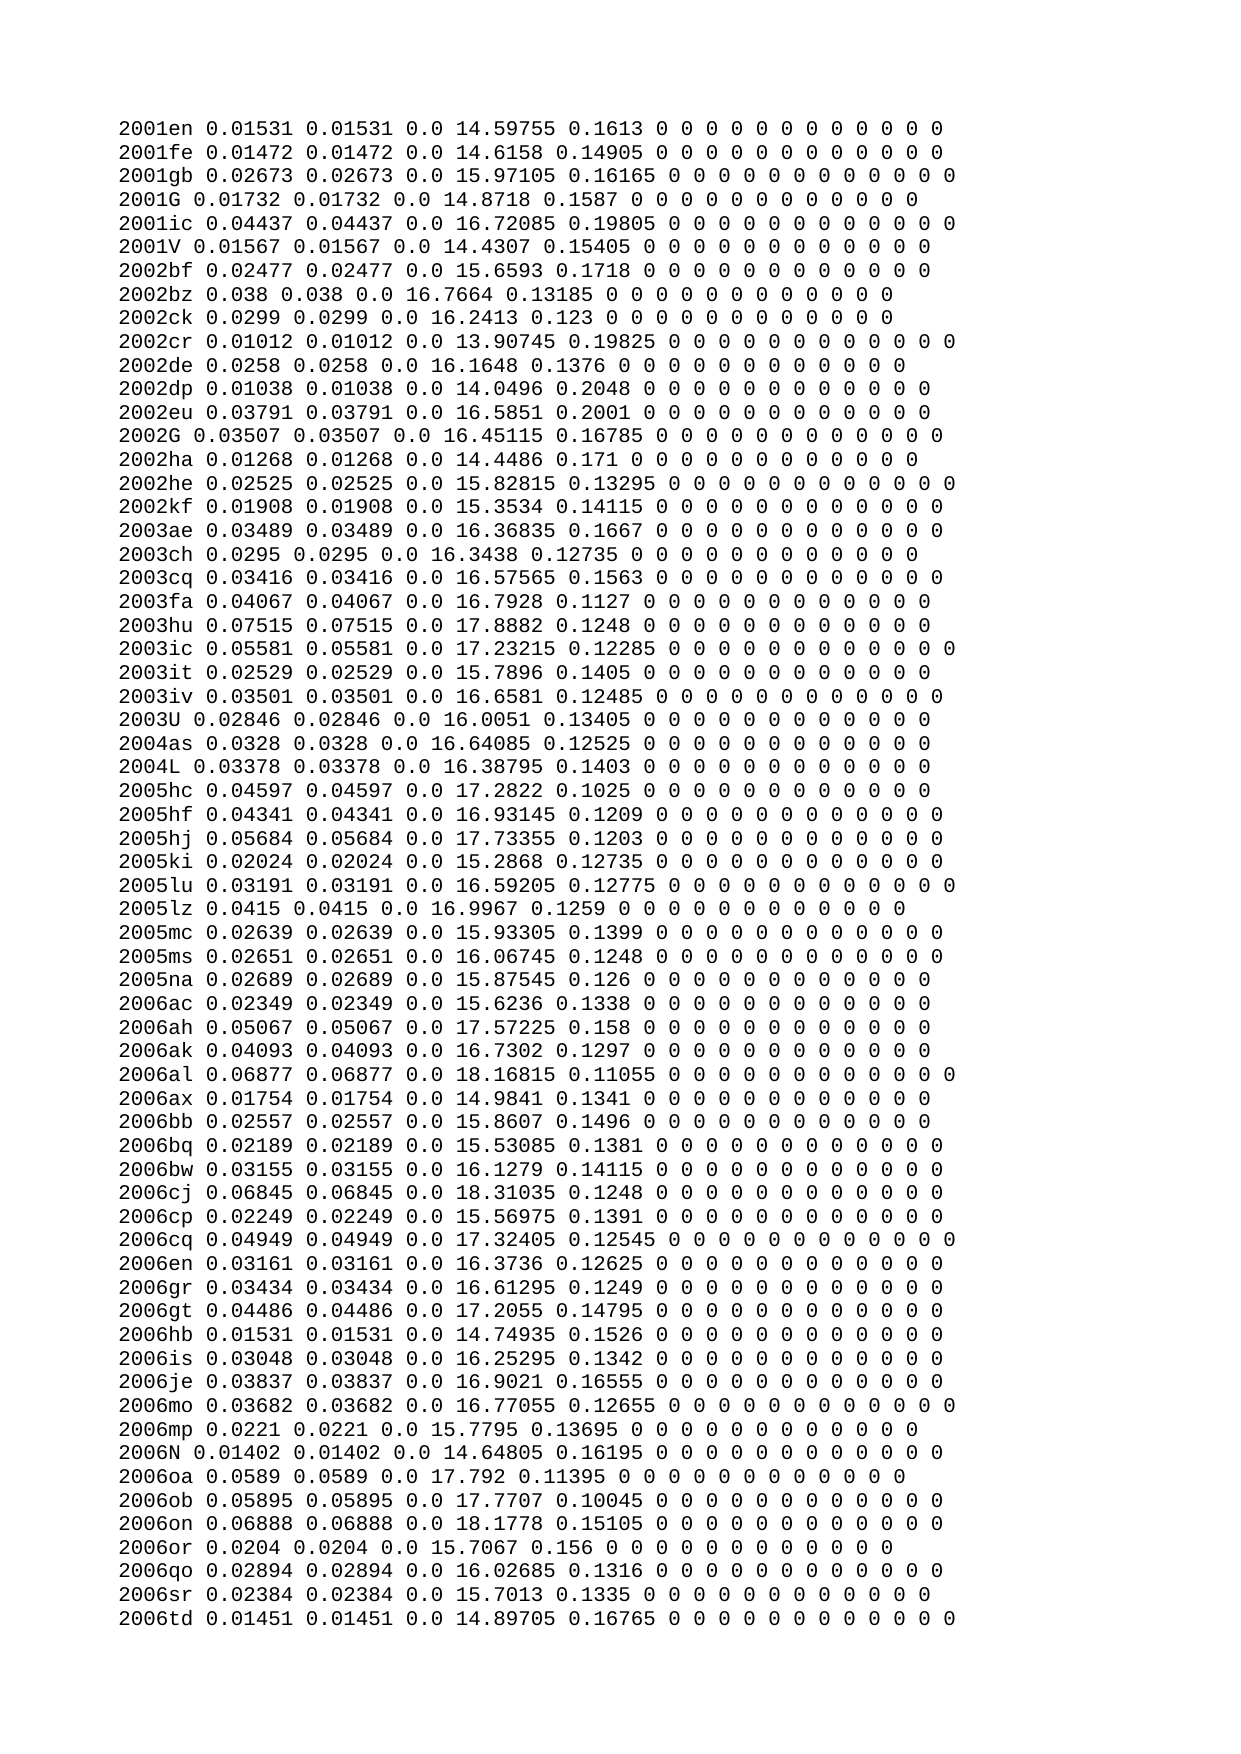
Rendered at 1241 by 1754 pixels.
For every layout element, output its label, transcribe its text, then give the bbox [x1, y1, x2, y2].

text 2004L 0.03378 0.03378 0.0 16.38795 0.1403 0 0 0 0 0 0 0 0 0 0 0 0 [118, 757, 1122, 780]
text 2005lz 0.0415 0.0415 0.0 16.9967 0.1259 0 0 0 0 0 0 0 0 0 0 0 0 [118, 898, 1122, 922]
text 2006je 0.03837 0.03837 0.0 16.9021 0.16555 0 0 0 0 0 0 0 0 0 0 0 0 [118, 1371, 1122, 1395]
text 2002dp 0.01038 0.01038 0.0 14.0496 0.2048 0 0 0 0 0 0 0 0 0 0 0 0 [118, 378, 1122, 402]
text 2006oa 0.0589 0.0589 0.0 17.792 0.11395 0 0 0 0 0 0 0 0 0 0 0 0 [118, 1466, 1122, 1489]
text 2002bz 0.038 0.038 0.0 16.7664 0.13185 0 0 0 0 0 0 0 0 0 0 0 0 [118, 284, 1122, 307]
text 2003cq 0.03416 0.03416 0.0 16.57565 0.1563 0 0 0 0 0 0 0 0 0 0 0 0 [118, 567, 1122, 591]
text 2005hj 0.05684 0.05684 0.0 17.73355 0.1203 0 0 0 0 0 0 0 0 0 0 0 0 [118, 827, 1122, 851]
text 2006N 0.01402 0.01402 0.0 14.64805 0.16195 0 0 0 0 0 0 0 0 0 0 0 0 [118, 1442, 1122, 1466]
text 2006en 0.03161 0.03161 0.0 16.3736 0.12625 0 0 0 0 0 0 0 0 0 0 0 0 [118, 1253, 1122, 1277]
text 2006ak 0.04093 0.04093 0.0 16.7302 0.1297 0 0 0 0 0 0 0 0 0 0 0 0 [118, 1040, 1122, 1064]
text 2003fa 0.04067 0.04067 0.0 16.7928 0.1127 0 0 0 0 0 0 0 0 0 0 0 0 [118, 591, 1122, 615]
text 2006ax 0.01754 0.01754 0.0 14.9841 0.1341 0 0 0 0 0 0 0 0 0 0 0 0 [118, 1088, 1122, 1111]
text 2001en 0.01531 0.01531 0.0 14.59755 0.1613 0 0 0 0 0 0 0 0 0 0 0 0 [118, 118, 1122, 142]
text 2006ob 0.05895 0.05895 0.0 17.7707 0.10045 0 0 0 0 0 0 0 0 0 0 0 0 [118, 1489, 1122, 1513]
text 2006hb 0.01531 0.01531 0.0 14.74935 0.1526 0 0 0 0 0 0 0 0 0 0 0 0 [118, 1324, 1122, 1348]
text 2002ha 0.01268 0.01268 0.0 14.4486 0.171 0 0 0 0 0 0 0 0 0 0 0 0 [118, 449, 1122, 473]
text 2002cr 0.01012 0.01012 0.0 13.90745 0.19825 0 0 0 0 0 0 0 0 0 0 0 0 [118, 331, 1122, 354]
text 2002eu 0.03791 0.03791 0.0 16.5851 0.2001 0 0 0 0 0 0 0 0 0 0 0 0 [118, 402, 1122, 426]
text 2006gr 0.03434 0.03434 0.0 16.61295 0.1249 0 0 0 0 0 0 0 0 0 0 0 0 [118, 1277, 1122, 1300]
text 2005hc 0.04597 0.04597 0.0 17.2822 0.1025 0 0 0 0 0 0 0 0 0 0 0 0 [118, 780, 1122, 804]
text 2003hu 0.07515 0.07515 0.0 17.8882 0.1248 0 0 0 0 0 0 0 0 0 0 0 0 [118, 615, 1122, 638]
text 2005ki 0.02024 0.02024 0.0 15.2868 0.12735 0 0 0 0 0 0 0 0 0 0 0 0 [118, 851, 1122, 875]
text 2006on 0.06888 0.06888 0.0 18.1778 0.15105 0 0 0 0 0 0 0 0 0 0 0 0 [118, 1513, 1122, 1537]
text 2006cq 0.04949 0.04949 0.0 17.32405 0.12545 0 0 0 0 0 0 0 0 0 0 0 0 [118, 1229, 1122, 1253]
text 2003ch 0.0295 0.0295 0.0 16.3438 0.12735 0 0 0 0 0 0 0 0 0 0 0 0 [118, 544, 1122, 567]
text 2005lu 0.03191 0.03191 0.0 16.59205 0.12775 0 0 0 0 0 0 0 0 0 0 0 0 [118, 875, 1122, 898]
text 2001G 0.01732 0.01732 0.0 14.8718 0.1587 0 0 0 0 0 0 0 0 0 0 0 0 [118, 189, 1122, 213]
text 2006mo 0.03682 0.03682 0.0 16.77055 0.12655 0 0 0 0 0 0 0 0 0 0 0 0 [118, 1395, 1122, 1419]
text 2003iv 0.03501 0.03501 0.0 16.6581 0.12485 0 0 0 0 0 0 0 0 0 0 0 0 [118, 686, 1122, 709]
text 2006ac 0.02349 0.02349 0.0 15.6236 0.1338 0 0 0 0 0 0 0 0 0 0 0 0 [118, 993, 1122, 1017]
text 2005ms 0.02651 0.02651 0.0 16.06745 0.1248 0 0 0 0 0 0 0 0 0 0 0 0 [118, 946, 1122, 969]
text 2006or 0.0204 0.0204 0.0 15.7067 0.156 0 0 0 0 0 0 0 0 0 0 0 0 [118, 1537, 1122, 1561]
text 2003ic 0.05581 0.05581 0.0 17.23215 0.12285 0 0 0 0 0 0 0 0 0 0 0 0 [118, 638, 1122, 662]
text 2006cj 0.06845 0.06845 0.0 18.31035 0.1248 0 0 0 0 0 0 0 0 0 0 0 0 [118, 1182, 1122, 1206]
text 2005mc 0.02639 0.02639 0.0 15.93305 0.1399 0 0 0 0 0 0 0 0 0 0 0 0 [118, 922, 1122, 946]
text 2006mp 0.0221 0.0221 0.0 15.7795 0.13695 0 0 0 0 0 0 0 0 0 0 0 0 [118, 1419, 1122, 1442]
text 2006bb 0.02557 0.02557 0.0 15.8607 0.1496 0 0 0 0 0 0 0 0 0 0 0 0 [118, 1111, 1122, 1135]
text 2002kf 0.01908 0.01908 0.0 15.3534 0.14115 0 0 0 0 0 0 0 0 0 0 0 0 [118, 496, 1122, 520]
text 2006bq 0.02189 0.02189 0.0 15.53085 0.1381 0 0 0 0 0 0 0 0 0 0 0 0 [118, 1135, 1122, 1158]
text 2006al 0.06877 0.06877 0.0 18.16815 0.11055 0 0 0 0 0 0 0 0 0 0 0 0 [118, 1064, 1122, 1088]
text 2006is 0.03048 0.03048 0.0 16.25295 0.1342 0 0 0 0 0 0 0 0 0 0 0 0 [118, 1348, 1122, 1371]
text 2003U 0.02846 0.02846 0.0 16.0051 0.13405 0 0 0 0 0 0 0 0 0 0 0 0 [118, 709, 1122, 733]
text 2003it 0.02529 0.02529 0.0 15.7896 0.1405 0 0 0 0 0 0 0 0 0 0 0 0 [118, 662, 1122, 686]
text 2001ic 0.04437 0.04437 0.0 16.72085 0.19805 0 0 0 0 0 0 0 0 0 0 0 0 [118, 213, 1122, 236]
text 2002ck 0.0299 0.0299 0.0 16.2413 0.123 0 0 0 0 0 0 0 0 0 0 0 0 [118, 307, 1122, 331]
text 2006gt 0.04486 0.04486 0.0 17.2055 0.14795 0 0 0 0 0 0 0 0 0 0 0 0 [118, 1300, 1122, 1324]
text 2006ah 0.05067 0.05067 0.0 17.57225 0.158 0 0 0 0 0 0 0 0 0 0 0 0 [118, 1017, 1122, 1040]
text 2002bf 0.02477 0.02477 0.0 15.6593 0.1718 0 0 0 0 0 0 0 0 0 0 0 0 [118, 260, 1122, 284]
text 2002de 0.0258 0.0258 0.0 16.1648 0.1376 0 0 0 0 0 0 0 0 0 0 0 0 [118, 354, 1122, 378]
text 2003ae 0.03489 0.03489 0.0 16.36835 0.1667 0 0 0 0 0 0 0 0 0 0 0 0 [118, 520, 1122, 544]
text 2006bw 0.03155 0.03155 0.0 16.1279 0.14115 0 0 0 0 0 0 0 0 0 0 0 0 [118, 1158, 1122, 1182]
text 2005hf 0.04341 0.04341 0.0 16.93145 0.1209 0 0 0 0 0 0 0 0 0 0 0 0 [118, 804, 1122, 827]
text 2001V 0.01567 0.01567 0.0 14.4307 0.15405 0 0 0 0 0 0 0 0 0 0 0 0 [118, 236, 1122, 260]
text 2001fe 0.01472 0.01472 0.0 14.6158 0.14905 0 0 0 0 0 0 0 0 0 0 0 0 [118, 142, 1122, 165]
text 2004as 0.0328 0.0328 0.0 16.64085 0.12525 0 0 0 0 0 0 0 0 0 0 0 0 [118, 733, 1122, 757]
text 2002G 0.03507 0.03507 0.0 16.45115 0.16785 0 0 0 0 0 0 0 0 0 0 0 0 [118, 426, 1122, 449]
text 2006qo 0.02894 0.02894 0.0 16.02685 0.1316 0 0 0 0 0 0 0 0 0 0 0 0 [118, 1561, 1122, 1584]
text 2002he 0.02525 0.02525 0.0 15.82815 0.13295 0 0 0 0 0 0 0 0 0 0 0 0 [118, 473, 1122, 496]
text 2006td 0.01451 0.01451 0.0 14.89705 0.16765 0 0 0 0 0 0 0 0 0 0 0 0 [118, 1608, 1122, 1631]
text 2005na 0.02689 0.02689 0.0 15.87545 0.126 0 0 0 0 0 0 0 0 0 0 0 0 [118, 969, 1122, 993]
text 2001gb 0.02673 0.02673 0.0 15.97105 0.16165 0 0 0 0 0 0 0 0 0 0 0 0 [118, 165, 1122, 189]
text 2006sr 0.02384 0.02384 0.0 15.7013 0.1335 0 0 0 0 0 0 0 0 0 0 0 0 [118, 1584, 1122, 1608]
text 2006cp 0.02249 0.02249 0.0 15.56975 0.1391 0 0 0 0 0 0 0 0 0 0 0 0 [118, 1206, 1122, 1229]
